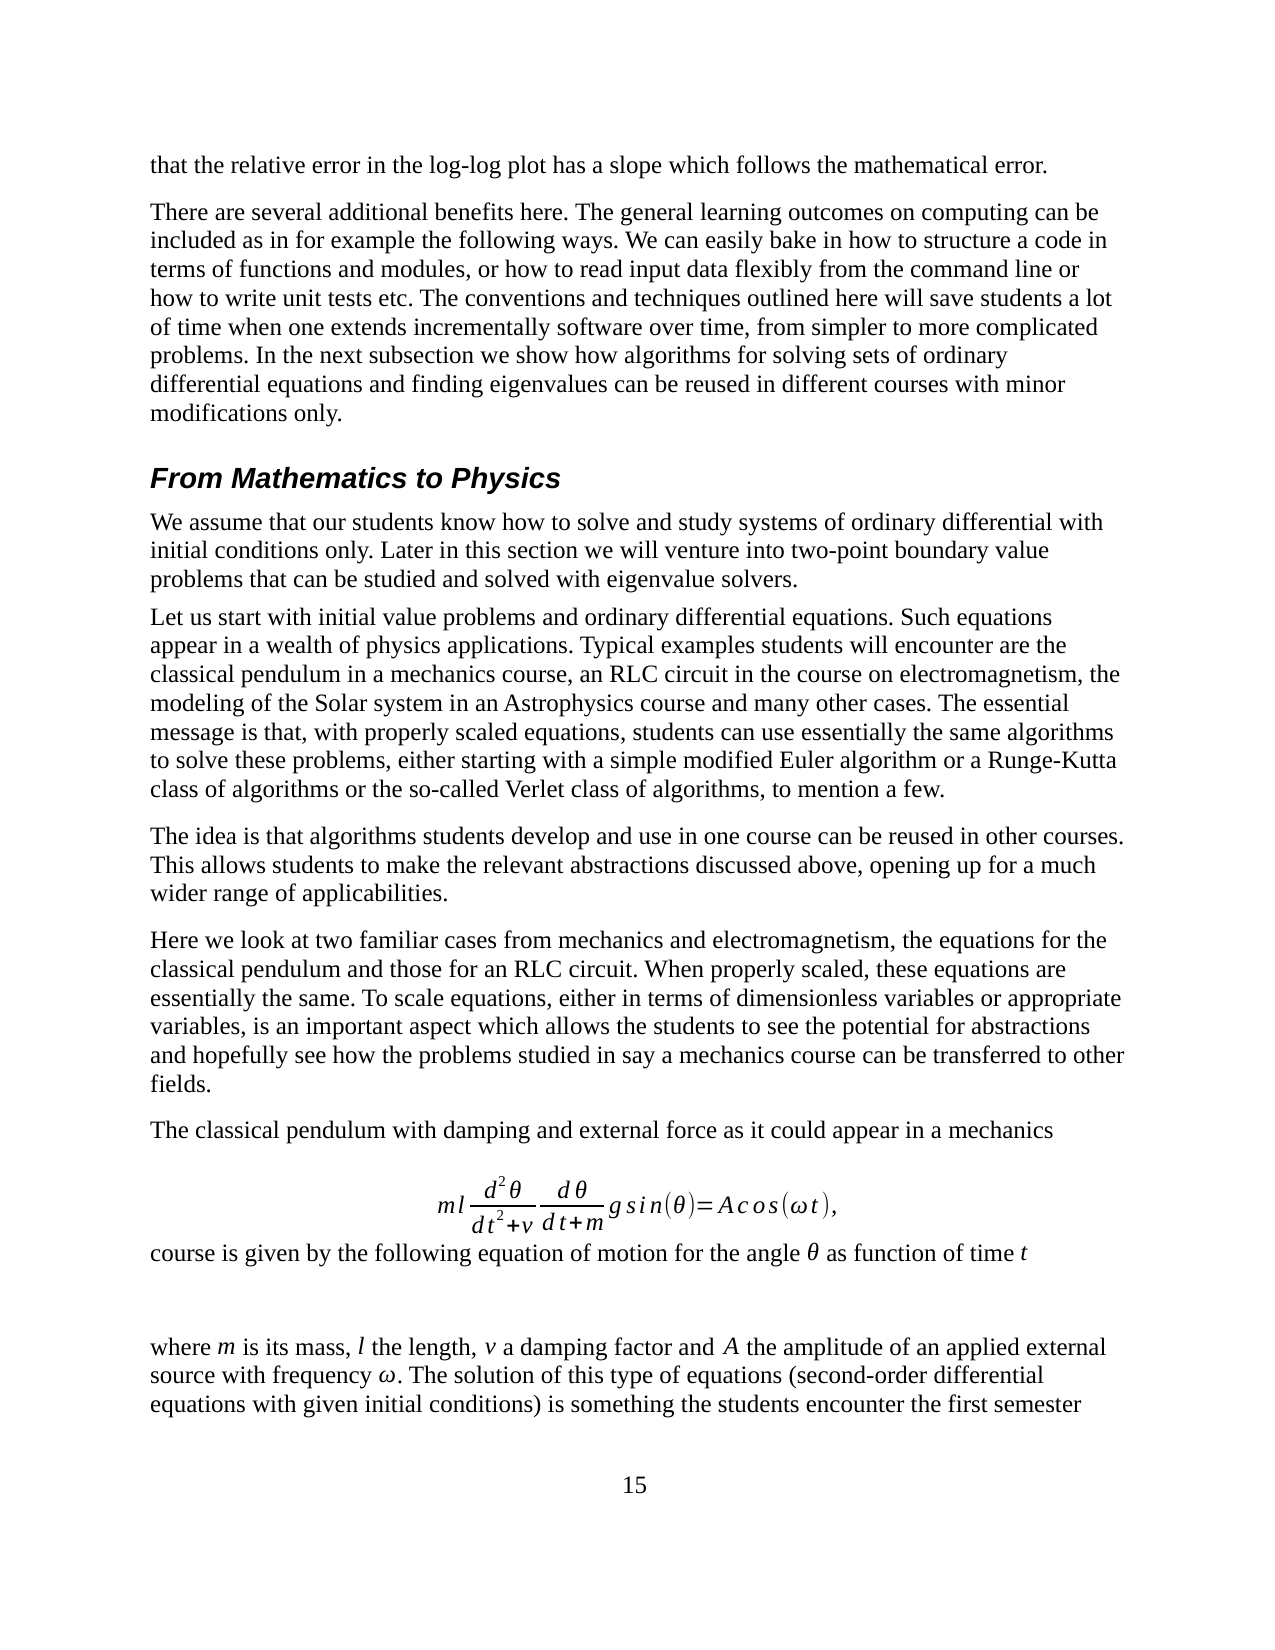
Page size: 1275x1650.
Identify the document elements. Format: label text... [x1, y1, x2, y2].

text where is its mass, the length, a damping factor and the amplitude of an applied external source with frequency . The solution of this type of equations (second-order differential equations with given initial conditions) is something the students encounter the first semester thorugh the courses IN1900 and MAT-INF1100 at the University of Oslo. At Michigan State University there is now a compulsory course for physics majors that includes many of these elements. With this background, students are already familiar with the numerical solution and visualization of such equations. If we now move to a course on electromagnetism, we encounter almost the same equation for an RLC circuit, namely [150, 1332, 1125, 1418]
text Let us start with initial value problems and ordinary differential equations. Such equations appear in a wealth of physics applications. Typical examples students will encounter are the classical pendulum in a mechanics course, an RLC circuit in the course on electromagnetism, the modeling of the Solar system in an Astrophysics course and many other cases. The essential message is that, with properly scaled equations, students can use essentially the same algorithms to solve these problems, either starting with a simple modified Euler algorithm or a Runge-Kutta class of algorithms or the so-called Verlet class of algorithms, to mention a few. [150, 602, 1125, 803]
text We assume that our students know how to solve and study systems of ordinary differential with initial conditions only. Later in this section we will venture into two-point boundary value problems that can be studied and solved with eigenvalue solvers. [150, 507, 1125, 593]
text Before numerical round-off errors and loss of numerical precision kick in (near ) we see that the relative error in the log-log plot has a slope which follows the mathematical error. [150, 150, 1125, 179]
text Here we look at two familiar cases from mechanics and electromagnetism, the equations for the classical pendulum and those for an RLC circuit. When properly scaled, these equations are essentially the same. To scale equations, either in terms of dimensionless variables or appropriate variables, is an important aspect which allows the students to see the potential for abstractions and hopefully see how the problems studied in say a mechanics course can be transferred to other fields. [150, 925, 1125, 1098]
text The classical pendulum with damping and external force as it could appear in a mechanics course is given by the following equation of motion for the angle as function of time [150, 1116, 1125, 1267]
text There are several additional benefits here. The general learning outcomes on computing can be included as in for example the following ways. We can easily bake in how to structure a code in terms of functions and modules, or how to read input data flexibly from the command line or how to write unit tests etc. The conventions and techniques outlined here will save students a lot of time when one extends incrementally software over time, from simpler to more complicated problems. In the next subsection we show how algorithms for solving sets of ordinary differential equations and finding eigenvalues can be reused in different courses with minor modifications only. [150, 197, 1125, 427]
text The idea is that algorithms students develop and use in one course can be reused in other courses. This allows students to make the relevant abstractions discussed above, opening up for a much wider range of applicabilities. [150, 821, 1125, 907]
subtitle From Mathematics to Physics [150, 461, 1125, 494]
